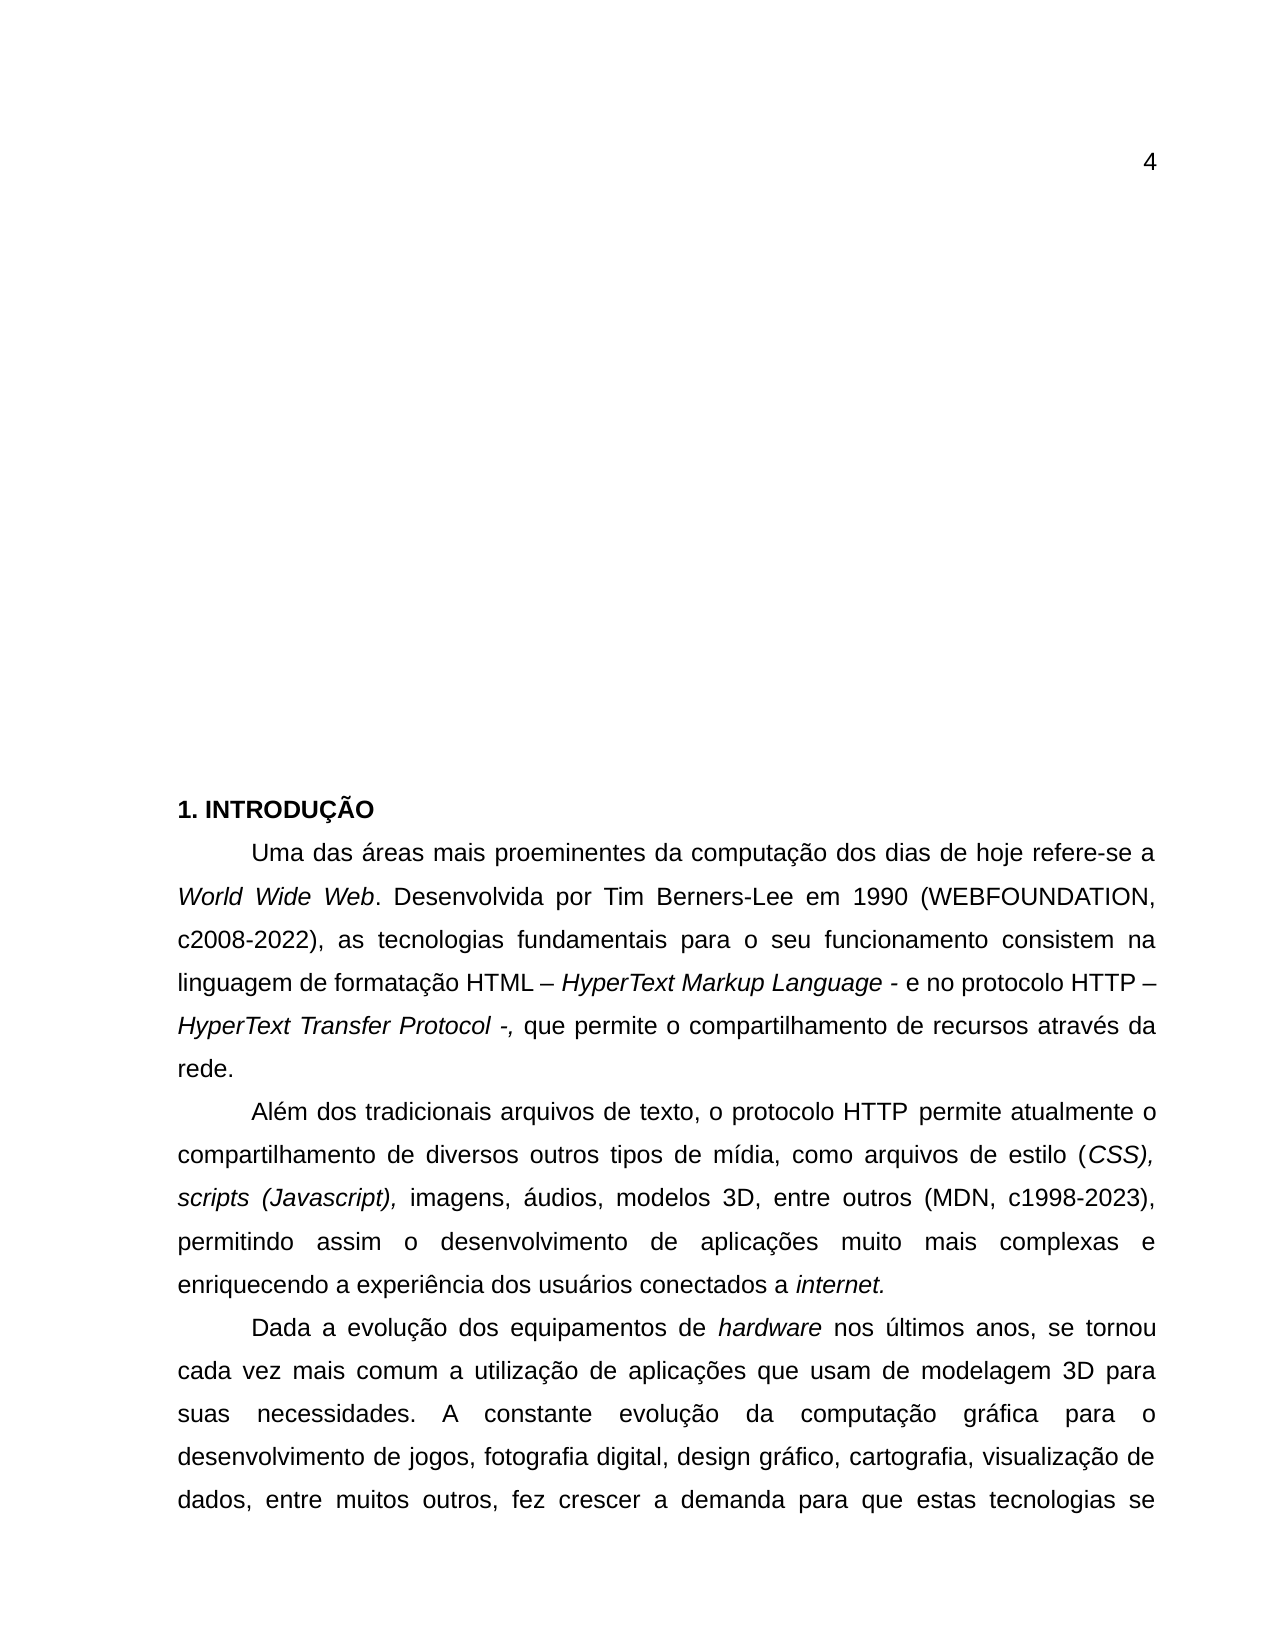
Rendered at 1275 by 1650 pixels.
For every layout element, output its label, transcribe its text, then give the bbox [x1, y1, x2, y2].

subtitle 1. INTRODUÇÃO [177, 795, 1157, 824]
text Dada a evolução dos equipamentos de hardware nos últimos anos, se tornou cada vez mais comum a utilização de aplicações que usam de modelagem 3D para suas necessidades. A constante evolução da computação gráfica para o desenvolvimento de jogos, fotografia digital, design gráfico, cartografia, visualização de dados, entre muitos outros, fez crescer a demanda para que estas tecnologias se [177, 1313, 1157, 1514]
text Uma das áreas mais proeminentes da computação dos dias de hoje refere-se a World Wide Web. Desenvolvida por Tim Berners-Lee em 1990 (WEBFOUNDATION, c2008-2022), as tecnologias fundamentais para o seu funcionamento consistem na linguagem de formatação HTML – HyperText Markup Language - e no protocolo HTTP – HyperText Transfer Protocol -, que permite o compartilhamento de recursos através da rede. [177, 838, 1157, 1083]
text Além dos tradicionais arquivos de texto, o protocolo HTTP permite atualmente o compartilhamento de diversos outros tipos de mídia, como arquivos de estilo (CSS), scripts (Javascript), imagens, áudios, modelos 3D, entre outros (MDN, c1998-2023), permitindo assim o desenvolvimento de aplicações muito mais complexas e enriquecendo a experiência dos usuários conectados a internet. [177, 1097, 1157, 1298]
